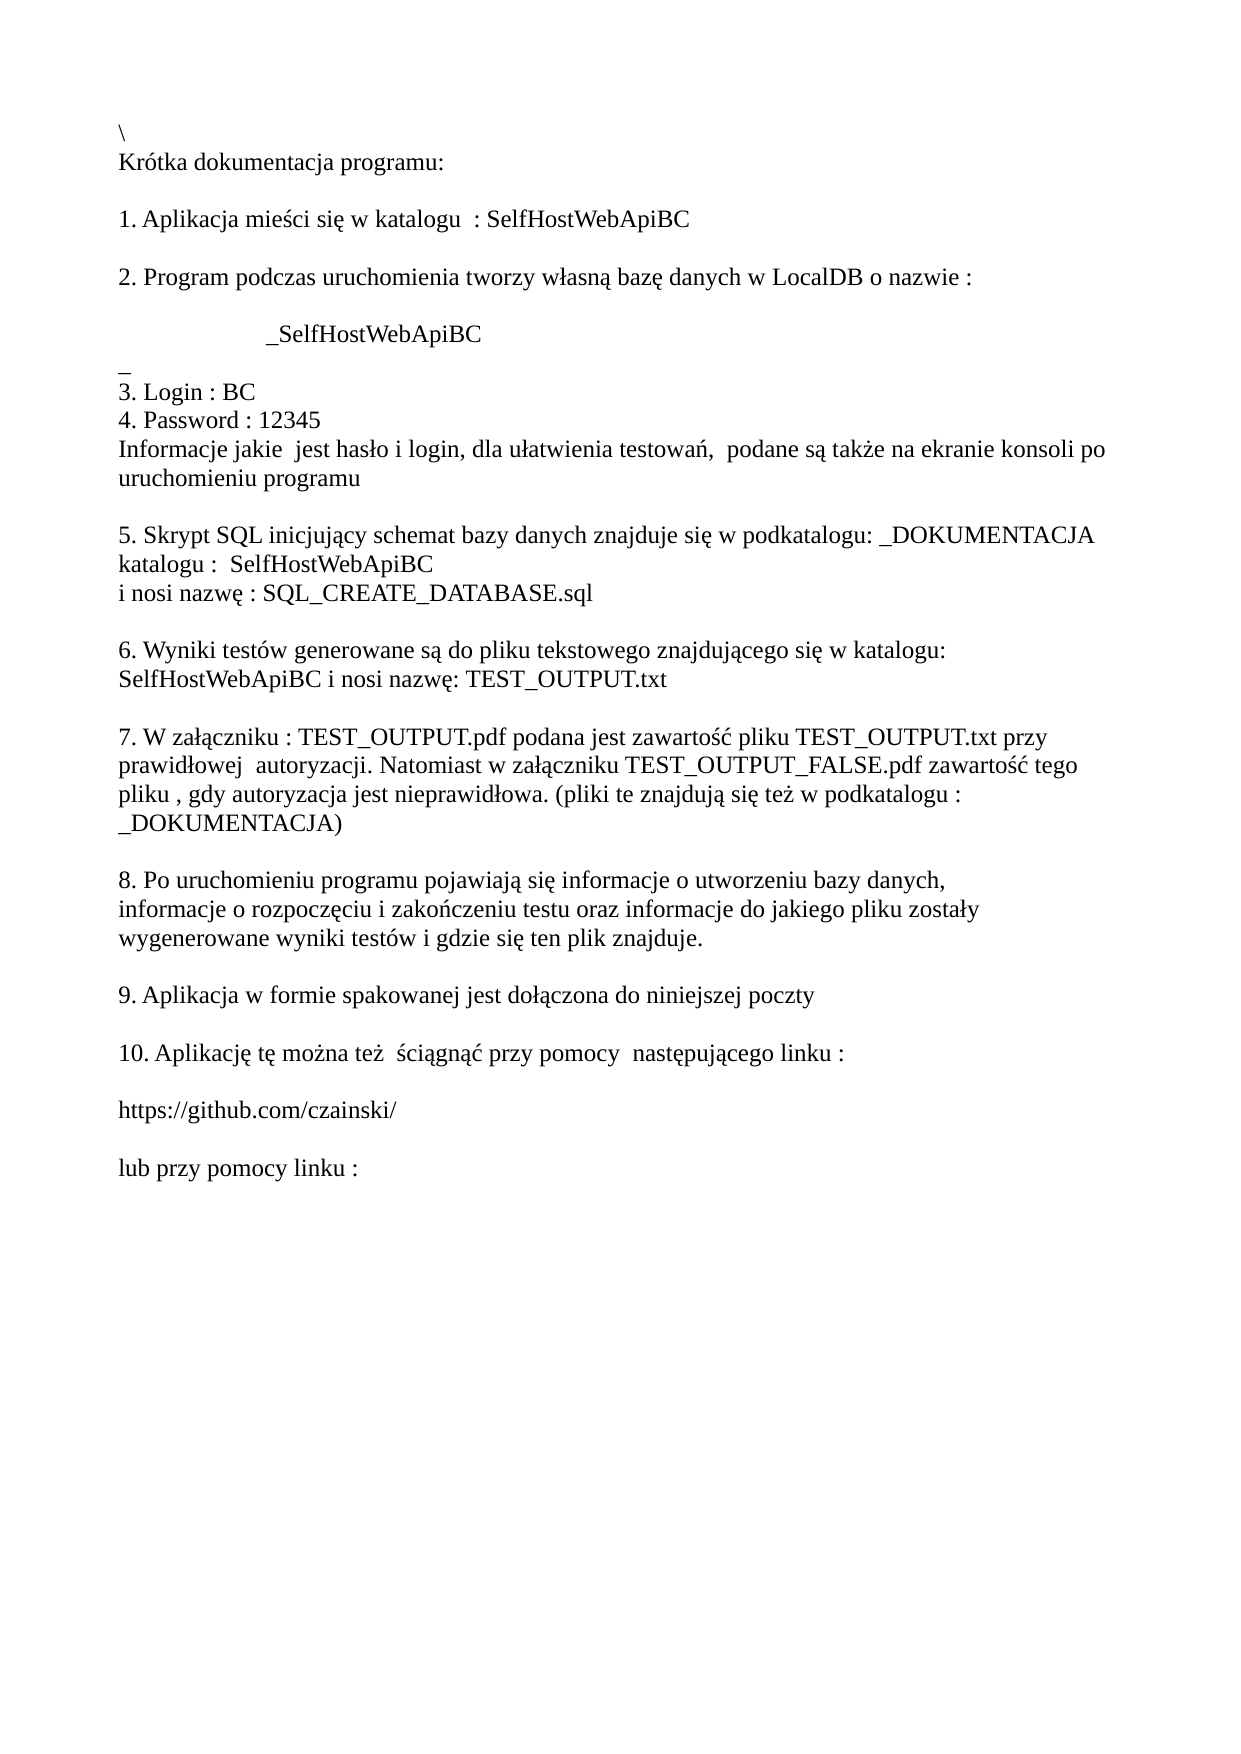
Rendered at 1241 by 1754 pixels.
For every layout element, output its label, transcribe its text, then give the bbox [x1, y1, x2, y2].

text i nosi nazwę : SQL_CREATE_DATABASE.sql [118, 578, 1122, 607]
text 3. Login : BC [118, 377, 1122, 406]
text _SelfHostWebApiBC [118, 319, 1122, 348]
text informacje o rozpoczęciu i zakończeniu testu oraz informacje do jakiego pliku zostały wygenerowane wyniki testów i gdzie się ten plik znajduje. [118, 894, 1122, 952]
text Informacje jakie jest hasło i login, dla ułatwienia testowań, podane są także na ekranie konsoli po uruchomieniu programu [118, 434, 1122, 492]
text _ [118, 348, 1122, 377]
text \ [118, 118, 1122, 147]
text 5. Skrypt SQL inicjujący schemat bazy danych znajduje się w podkatalogu: _DOKUMENTACJA katalogu : SelfHostWebApiBC [118, 521, 1122, 578]
text 8. Po uruchomieniu programu pojawiają się informacje o utworzeniu bazy danych, [118, 866, 1122, 894]
text lub przy pomocy linku : [118, 1153, 1122, 1182]
text 9. Aplikacja w formie spakowanej jest dołączona do niniejszej poczty [118, 981, 1122, 1009]
text 7. W załączniku : TEST_OUTPUT.pdf podana jest zawartość pliku TEST_OUTPUT.txt przy prawidłowej autoryzacji. Natomiast w załączniku TEST_OUTPUT_FALSE.pdf zawartość tego pliku , gdy autoryzacja jest nieprawidłowa. (pliki te znajdują się też w podkatalogu : _DOKUMENTACJA) [118, 722, 1122, 837]
text 4. Password : 12345 [118, 406, 1122, 434]
text https://github.com/czainski/ [118, 1096, 1122, 1124]
text 2. Program podczas uruchomienia tworzy własną bazę danych w LocalDB o nazwie : [118, 262, 1122, 291]
text 1. Aplikacja mieści się w katalogu : SelfHostWebApiBC [118, 204, 1122, 233]
text Krótka dokumentacja programu: [118, 147, 1122, 176]
text 10. Aplikację tę można też ściągnąć przy pomocy następującego linku : [118, 1038, 1122, 1067]
text 6. Wyniki testów generowane są do pliku tekstowego znajdującego się w katalogu: SelfHostWebApiBC i nosi nazwę: TEST_OUTPUT.txt [118, 636, 1122, 693]
